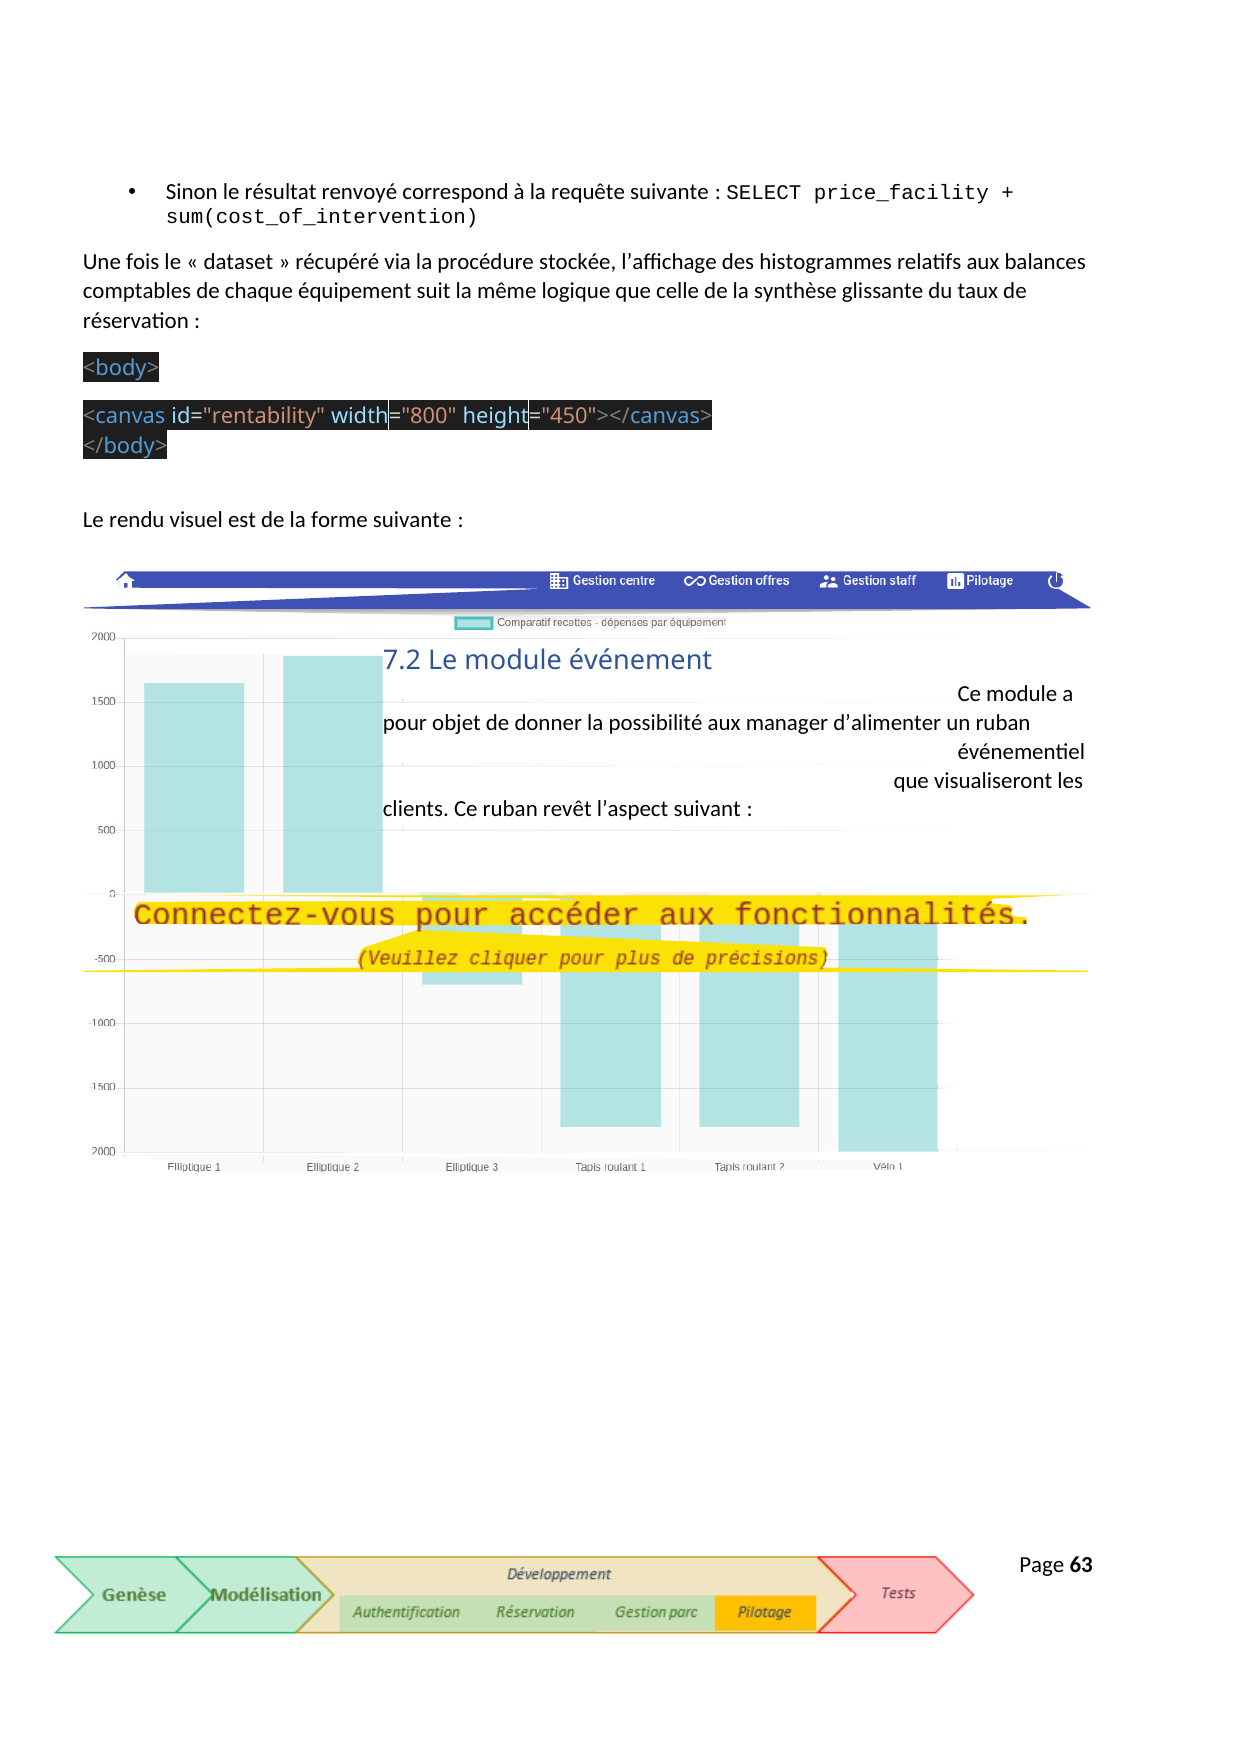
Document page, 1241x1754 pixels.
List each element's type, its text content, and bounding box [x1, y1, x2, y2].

list Sinon le résultat renvoyé correspond à la requête suivante : SELECT price_facility + sum(cost_of_intervention) [128, 177, 1092, 230]
subtitle 7.2 Le module événement [116, 602, 1092, 677]
subtitle 7.2 Le module événement [83, 602, 194, 607]
text Ce module a pour objet de donner la possibilité aux manager d’alimenter un ruban événementiel que visualiseront les clients. Ce ruban revêt l’aspect suivant : [383, 679, 1092, 823]
text Le rendu visuel est de la forme suivante : [83, 506, 1092, 534]
text </body> [83, 430, 1092, 459]
text <canvas id="rentability" width="800" height="450"></canvas> [83, 400, 1092, 430]
subtitle 7.2 Le module événement [83, 609, 452, 677]
text [83, 679, 123, 823]
text <body> [83, 352, 1092, 382]
text Une fois le « dataset » récupéré via la procédure stockée, l’affichage des histogrammes relatifs aux balances comptables de chaque équipement suit la même logique que celle de la synthèse glissante du taux de réservation : [83, 247, 1092, 334]
